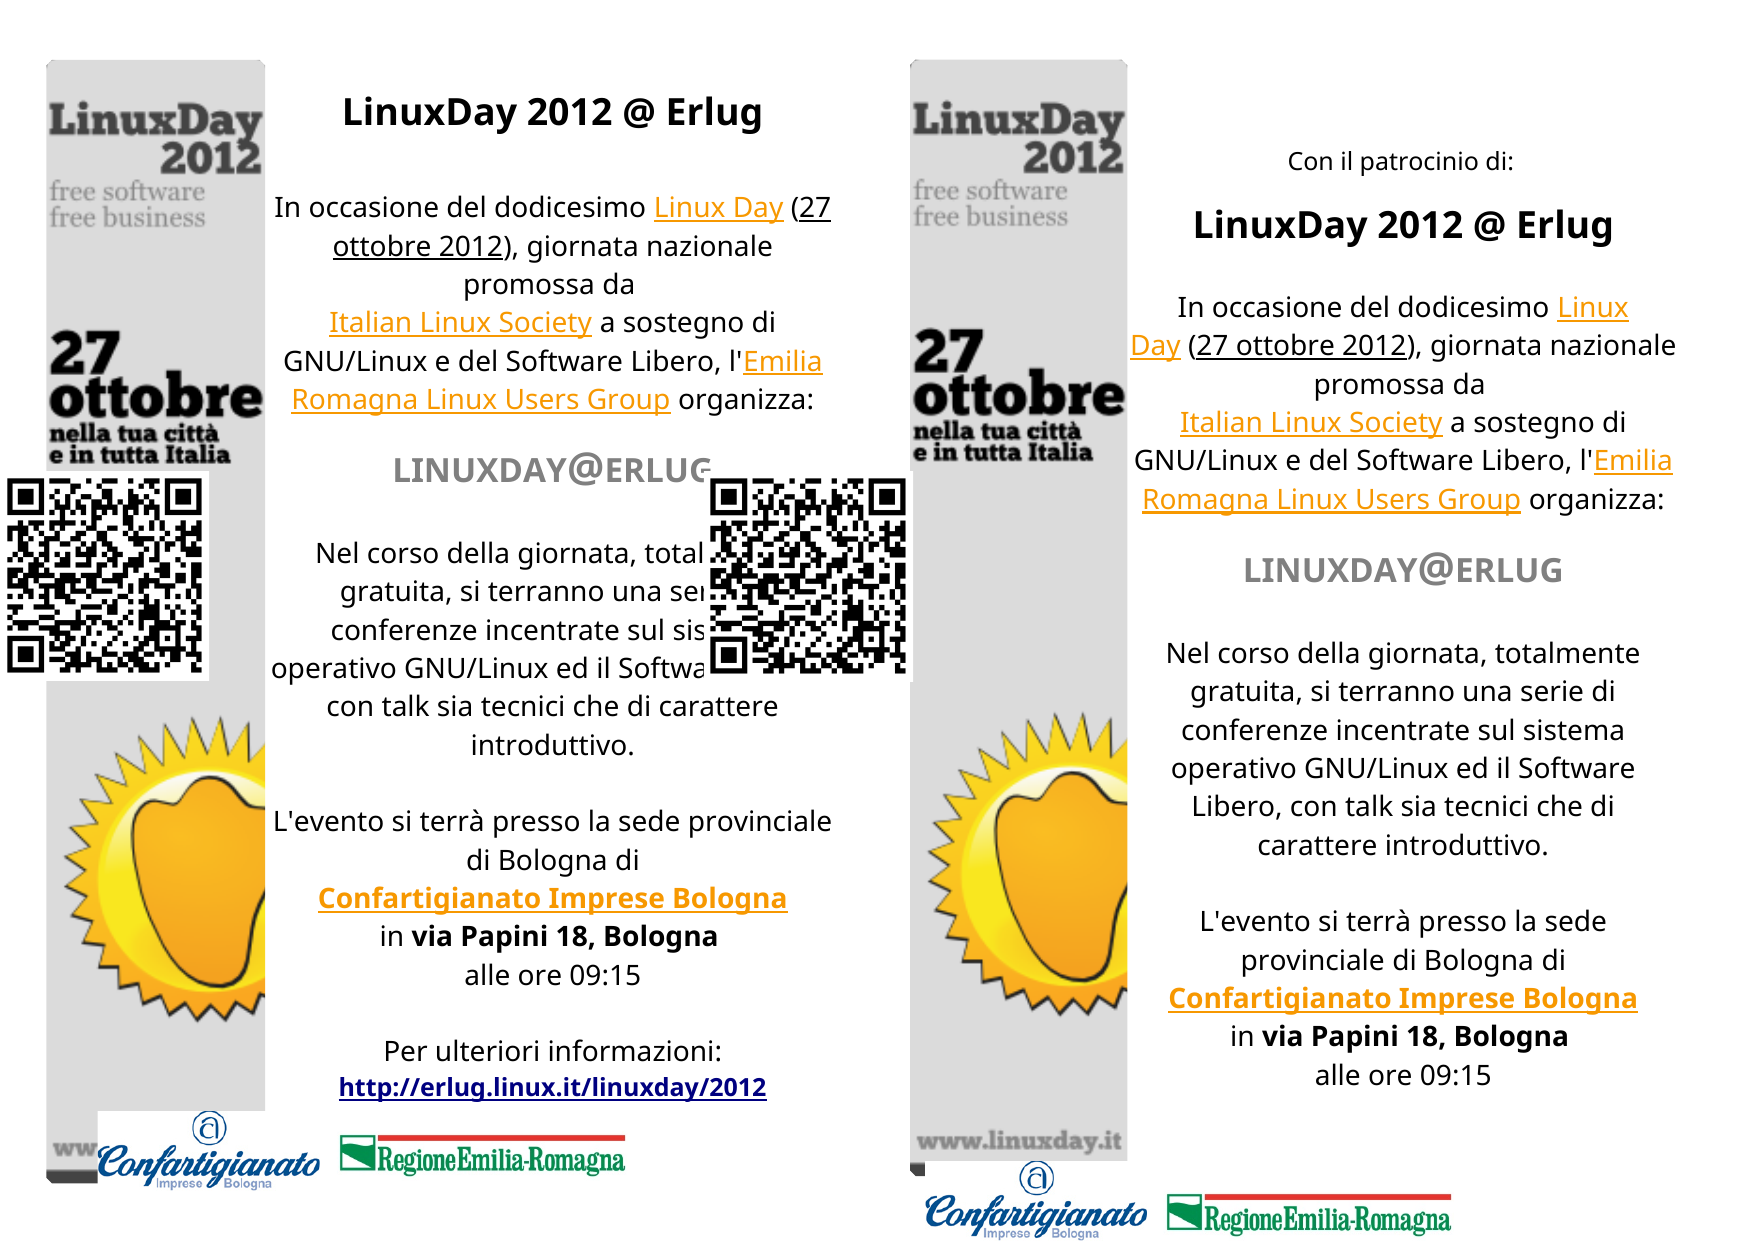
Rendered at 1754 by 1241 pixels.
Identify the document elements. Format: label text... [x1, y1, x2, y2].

text linuxday@erlug Nel corso della giornata, totalmente gratuita, si terranno una serie di conferenze incentrate sul sistema operativo GNU/Linux ed il Software Libero, con talk sia tecnici che di carattere introduttivo. L'evento si terrà presso la sede provinciale di Bologna di Confartigianato Imprese Bologna in via Papini 18, Bologna alle ore 09:15 [1128, 538, 1679, 1093]
subtitle LinuxDay 2012 @ Erlug In occasione del dodicesimo Linux Day (27 ottobre 2012), giornata nazionale promossa da Italian Linux Society a sostegno di GNU/Linux e del Software Libero, l'Emilia Romagna Linux Users Group organizza: [1128, 198, 1679, 517]
text linuxday@erlug Nel corso della giornata, totalmente gratuita, si terranno una serie di conferenze incentrate sul sistema operativo GNU/Linux ed il Software Libero, con talk sia tecnici che di carattere introduttivo. L'evento si terrà presso la sede provinciale di Bologna di Confartigianato Imprese Bologna in via Papini 18, Bologna alle ore 09:15 Per ulteriori informazioni: http://erlug.linux.it/linuxday/2012 [266, 438, 840, 1104]
subtitle LinuxDay 2012 @ Erlug In occasione del dodicesimo Linux Day (27 ottobre 2012), giornata nazionale promossa da Italian Linux Society a sostegno di GNU/Linux e del Software Libero, l'Emilia Romagna Linux Users Group organizza: [266, 85, 840, 417]
text Con il patrocinio di: [1128, 75, 1679, 177]
